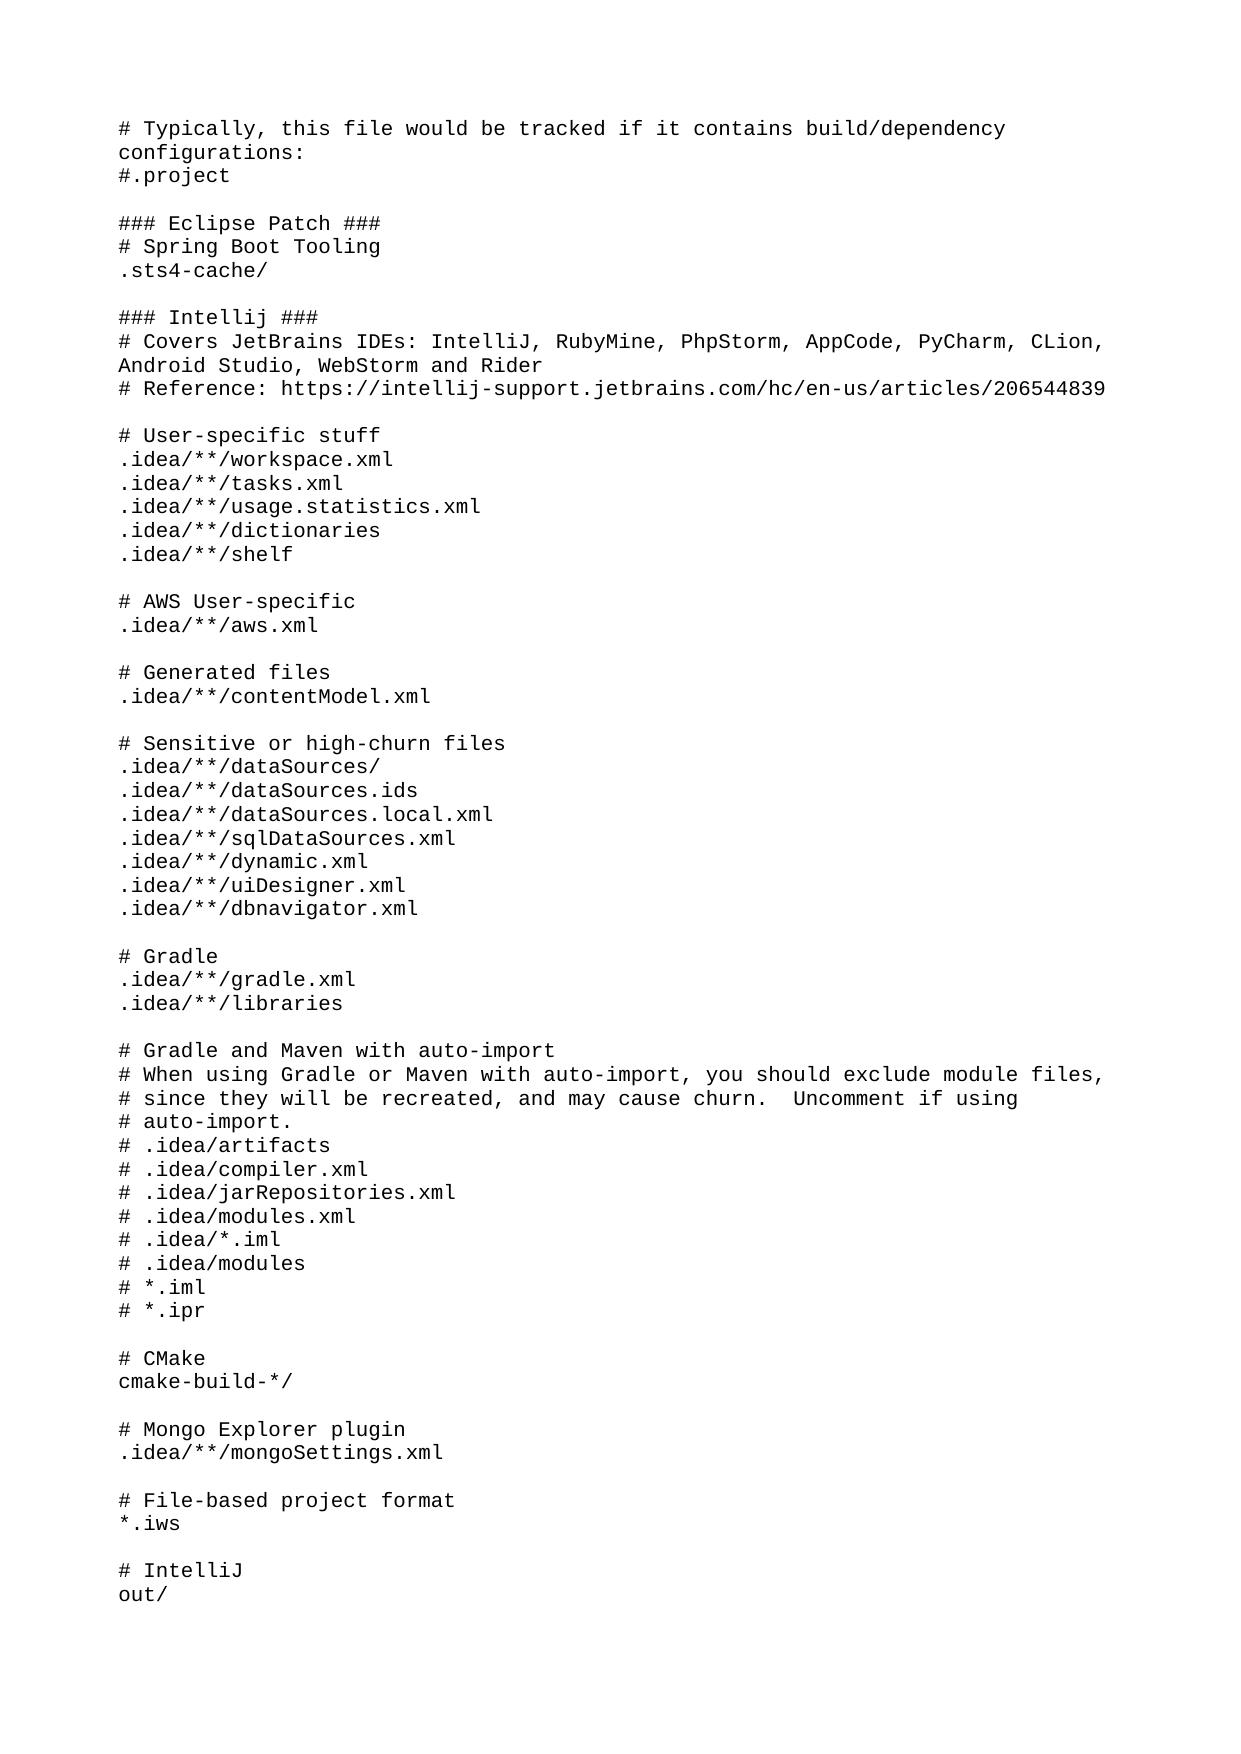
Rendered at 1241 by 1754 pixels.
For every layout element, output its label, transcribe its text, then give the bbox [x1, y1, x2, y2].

text *.iws [118, 1513, 1122, 1537]
text .idea/**/dbnavigator.xml [118, 898, 1122, 922]
text # Mongo Explorer plugin [118, 1419, 1122, 1442]
text .idea/**/dataSources.ids [118, 780, 1122, 804]
text .idea/**/dictionaries [118, 520, 1122, 544]
text # When using Gradle or Maven with auto-import, you should exclude module files, [118, 1064, 1122, 1088]
text # .idea/modules [118, 1253, 1122, 1277]
text #.project [118, 165, 1122, 189]
text cmake-build-*/ [118, 1371, 1122, 1395]
text # .idea/modules.xml [118, 1206, 1122, 1229]
text .idea/**/gradle.xml [118, 969, 1122, 993]
text .idea/**/uiDesigner.xml [118, 875, 1122, 898]
text .idea/**/workspace.xml [118, 449, 1122, 473]
text .idea/**/dynamic.xml [118, 851, 1122, 875]
text # since they will be recreated, and may cause churn. Uncomment if using [118, 1088, 1122, 1111]
text # .idea/*.iml [118, 1229, 1122, 1253]
text # File-based project format [118, 1489, 1122, 1513]
text .idea/**/dataSources.local.xml [118, 804, 1122, 827]
text .idea/**/mongoSettings.xml [118, 1442, 1122, 1466]
text # Sensitive or high-churn files [118, 733, 1122, 757]
text # *.iml [118, 1277, 1122, 1300]
text # Covers JetBrains IDEs: IntelliJ, RubyMine, PhpStorm, AppCode, PyCharm, CLion, Android Studio, WebStorm and Rider [118, 331, 1122, 378]
text # Spring Boot Tooling [118, 236, 1122, 260]
text # .idea/compiler.xml [118, 1158, 1122, 1182]
text # *.ipr [118, 1300, 1122, 1324]
text # auto-import. [118, 1111, 1122, 1135]
text ### Intellij ### [118, 307, 1122, 331]
text # Typically, this file would be tracked if it contains build/dependency configurations: [118, 118, 1122, 165]
text # .idea/jarRepositories.xml [118, 1182, 1122, 1206]
text ### Eclipse Patch ### [118, 213, 1122, 236]
text .idea/**/tasks.xml [118, 473, 1122, 496]
text # Gradle and Maven with auto-import [118, 1040, 1122, 1064]
text .idea/**/dataSources/ [118, 757, 1122, 780]
text # .idea/artifacts [118, 1135, 1122, 1158]
text .sts4-cache/ [118, 260, 1122, 284]
text .idea/**/libraries [118, 993, 1122, 1017]
text # IntelliJ [118, 1561, 1122, 1584]
text # Gradle [118, 946, 1122, 969]
text .idea/**/shelf [118, 544, 1122, 567]
text # User-specific stuff [118, 426, 1122, 449]
text .idea/**/contentModel.xml [118, 686, 1122, 709]
text # CMake [118, 1348, 1122, 1371]
text # Generated files [118, 662, 1122, 686]
text .idea/**/aws.xml [118, 615, 1122, 638]
text .idea/**/sqlDataSources.xml [118, 827, 1122, 851]
text # AWS User-specific [118, 591, 1122, 615]
text .idea/**/usage.statistics.xml [118, 496, 1122, 520]
text out/ [118, 1584, 1122, 1608]
text # Reference: https://intellij-support.jetbrains.com/hc/en-us/articles/206544839 [118, 378, 1122, 402]
